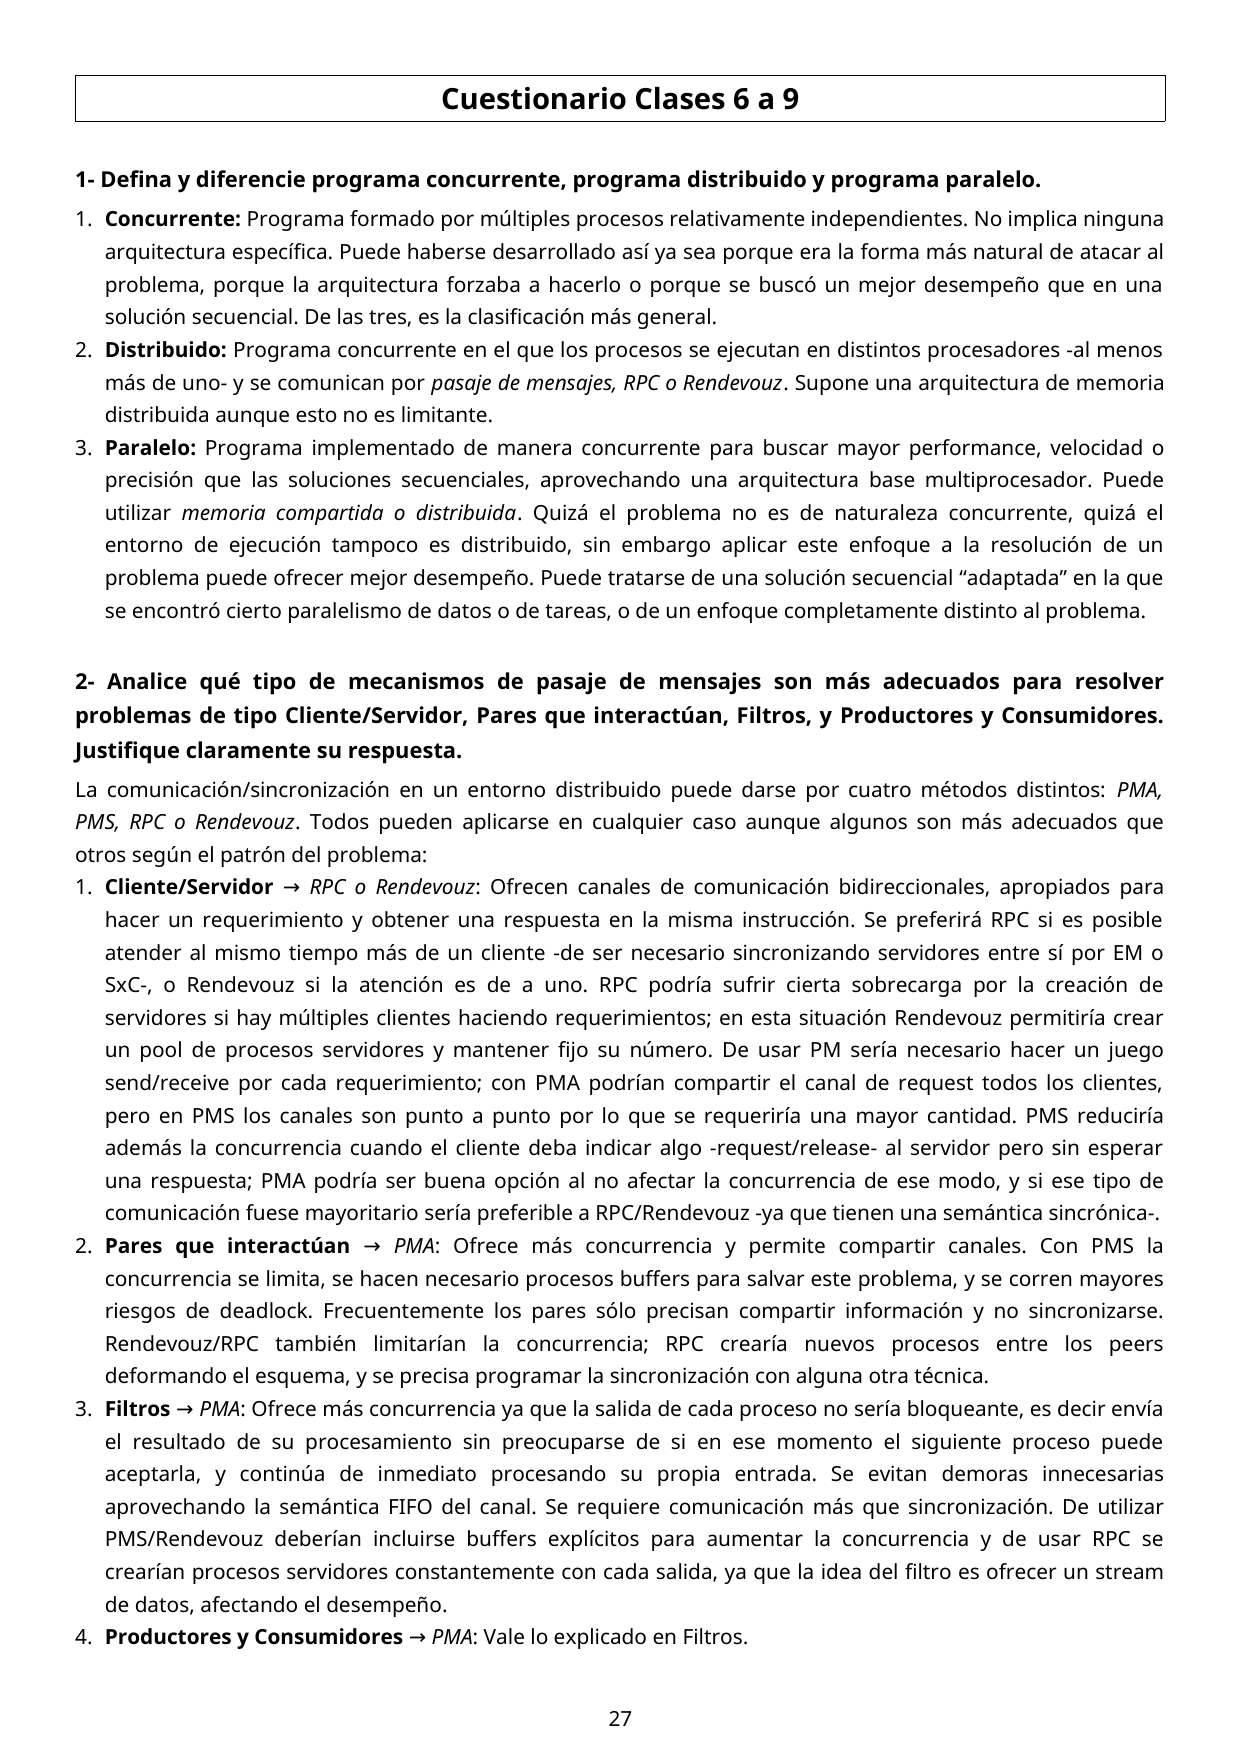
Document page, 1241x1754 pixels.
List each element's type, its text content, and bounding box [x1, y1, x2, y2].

list Cliente/Servidor → RPC o Rendevouz: Ofrecen canales de comunicación bidireccionales, apropiados para hacer un requerimiento y obtener una respuesta en la misma instrucción. Se preferirá RPC si es posible atender al mismo tiempo más de un cliente -de ser necesario sincronizando servidores entre sí por EM o SxC-, o Rendevouz si la atención es de a uno. RPC podría sufrir cierta sobrecarga por la creación de servidores si hay múltiples clientes haciendo requerimientos; en esta situación Rendevouz permitiría crear un pool de procesos servidores y mantener fijo su número. De usar PM sería necesario hacer un juego send/receive por cada requerimiento; con PMA podrían compartir el canal de request todos los clientes, pero en PMS los canales son punto a punto por lo que se requeriría una mayor cantidad. PMS reduciría además la concurrencia cuando el cliente deba indicar algo -request/release- al servidor pero sin esperar una respuesta; PMA podría ser buena opción al no afectar la concurrencia de ese modo, y si ese tipo de comunicación fuese mayoritario sería preferible a RPC/Rendevouz -ya que tienen una semántica sincrónica-. [75, 872, 1165, 1227]
list Filtros → PMA: Ofrece más concurrencia ya que la salida de cada proceso no sería bloqueante, es decir envía el resultado de su procesamiento sin preocuparse de si en ese momento el siguiente proceso puede aceptarla, y continúa de inmediato procesando su propia entrada. Se evitan demoras innecesarias aprovechando la semántica FIFO del canal. Se requiere comunicación más que sincronización. De utilizar PMS/Rendevouz deberían incluirse buffers explícitos para aumentar la concurrencia y de usar RPC se crearían procesos servidores constantemente con cada salida, ya que la idea del filtro es ofrecer un stream de datos, afectando el desempeño. [75, 1394, 1165, 1618]
list Pares que interactúan → PMA: Ofrece más concurrencia y permite compartir canales. Con PMS la concurrencia se limita, se hacen necesario procesos buffers para salvar este problema, y se corren mayores riesgos de deadlock. Frecuentemente los pares sólo precisan compartir información y no sincronizarse. Rendevouz/RPC también limitarían la concurrencia; RPC crearía nuevos procesos entre los peers deformando el esquema, y se precisa programar la sincronización con alguna otra técnica. [75, 1231, 1165, 1390]
subtitle 2- Analice qué tipo de mecanismos de pasaje de mensajes son más adecuados para resolver problemas de tipo Cliente/Servidor, Pares que interactúan, Filtros, y Productores y Consumidores. Justifique claramente su respuesta. [75, 666, 1165, 764]
subtitle 1- Defina y diferencie programa concurrente, programa distribuido y programa paralelo. [75, 164, 1165, 194]
list Paralelo: Programa implementado de manera concurrente para buscar mayor performance, velocidad o precisión que las soluciones secuenciales, aprovechando una arquitectura base multiprocesador. Puede utilizar memoria compartida o distribuida. Quizá el problema no es de naturaleza concurrente, quizá el entorno de ejecución tampoco es distribuido, sin embargo aplicar este enfoque a la resolución de un problema puede ofrecer mejor desempeño. Puede tratarse de una solución secuencial “adaptada” en la que se encontró cierto paralelismo de datos o de tareas, o de un enfoque completamente distinto al problema. [75, 433, 1165, 624]
list Productores y Consumidores → PMA: Vale lo explicado en Filtros. [75, 1622, 1165, 1651]
list Distribuido: Programa concurrente en el que los procesos se ejecutan en distintos procesadores -al menos más de uno- y se comunican por pasaje de mensajes, RPC o Rendevouz. Supone una arquitectura de memoria distribuida aunque esto no es limitante. [75, 335, 1165, 429]
subtitle Cuestionario Clases 6 a 9 [76, 76, 1165, 121]
text La comunicación/sincronización en un entorno distribuido puede darse por cuatro métodos distintos: PMA, PMS, RPC o Rendevouz. Todos pueden aplicarse en cualquier caso aunque algunos son más adecuados que otros según el patrón del problema: [75, 775, 1165, 868]
list Concurrente: Programa formado por múltiples procesos relativamente independientes. No implica ninguna arquitectura específica. Puede haberse desarrollado así ya sea porque era la forma más natural de atacar al problema, porque la arquitectura forzaba a hacerlo o porque se buscó un mejor desempeño que en una solución secuencial. De las tres, es la clasificación más general. [75, 204, 1165, 331]
